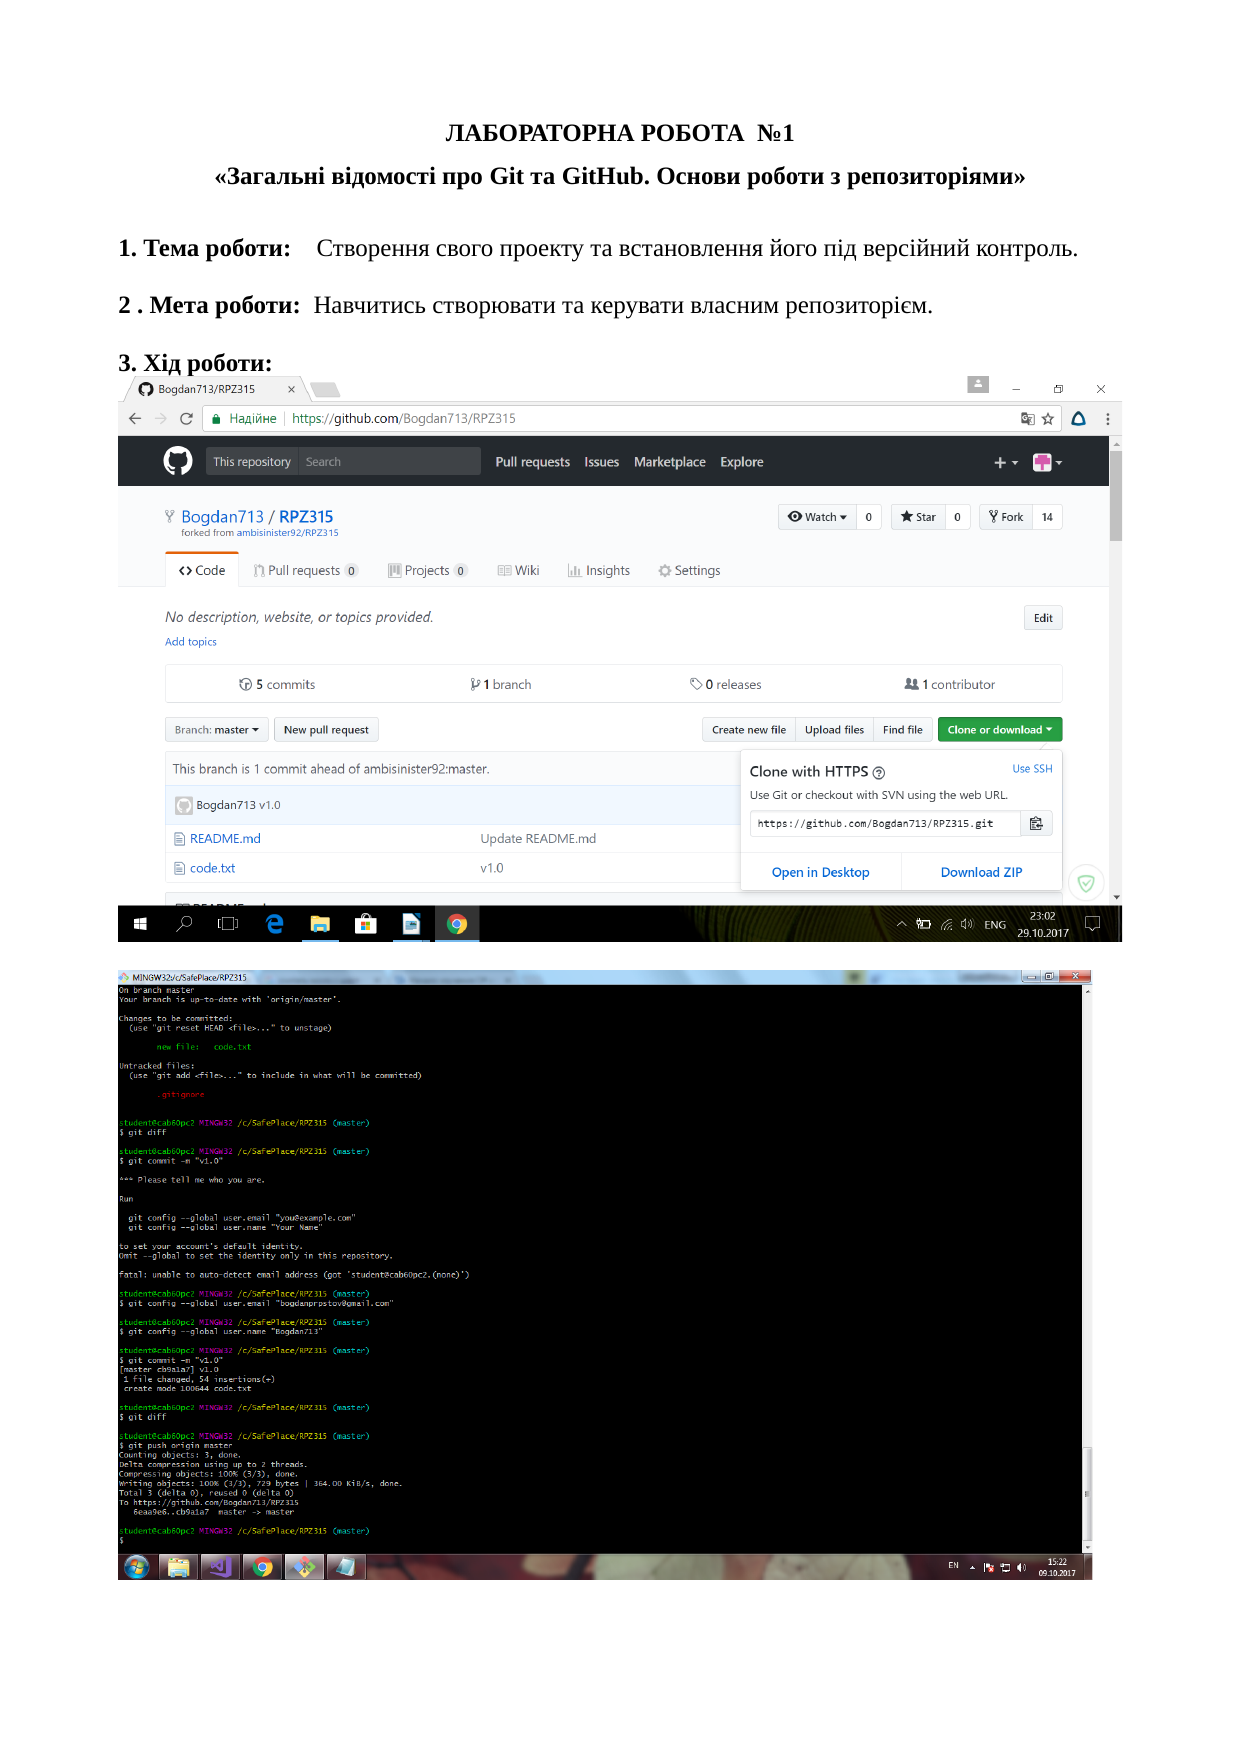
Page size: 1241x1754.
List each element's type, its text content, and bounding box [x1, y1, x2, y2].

picture [118, 970, 1093, 1580]
text «Загальні відомості про Git та GitHub. Основи роботи з репозиторіями» [118, 161, 1122, 190]
text 2 . Мета роботи: Навчитись створювати та керувати власним репозиторієм. [118, 291, 1122, 319]
picture [118, 376, 1123, 942]
text 1. Тема роботи: Створення свого проекту та встановлення його під версійний контроль. [118, 233, 1122, 262]
text 3. Хід роботи: [118, 348, 1122, 376]
text ЛАБОРАТОРНА РОБОТА №1 [118, 118, 1122, 147]
